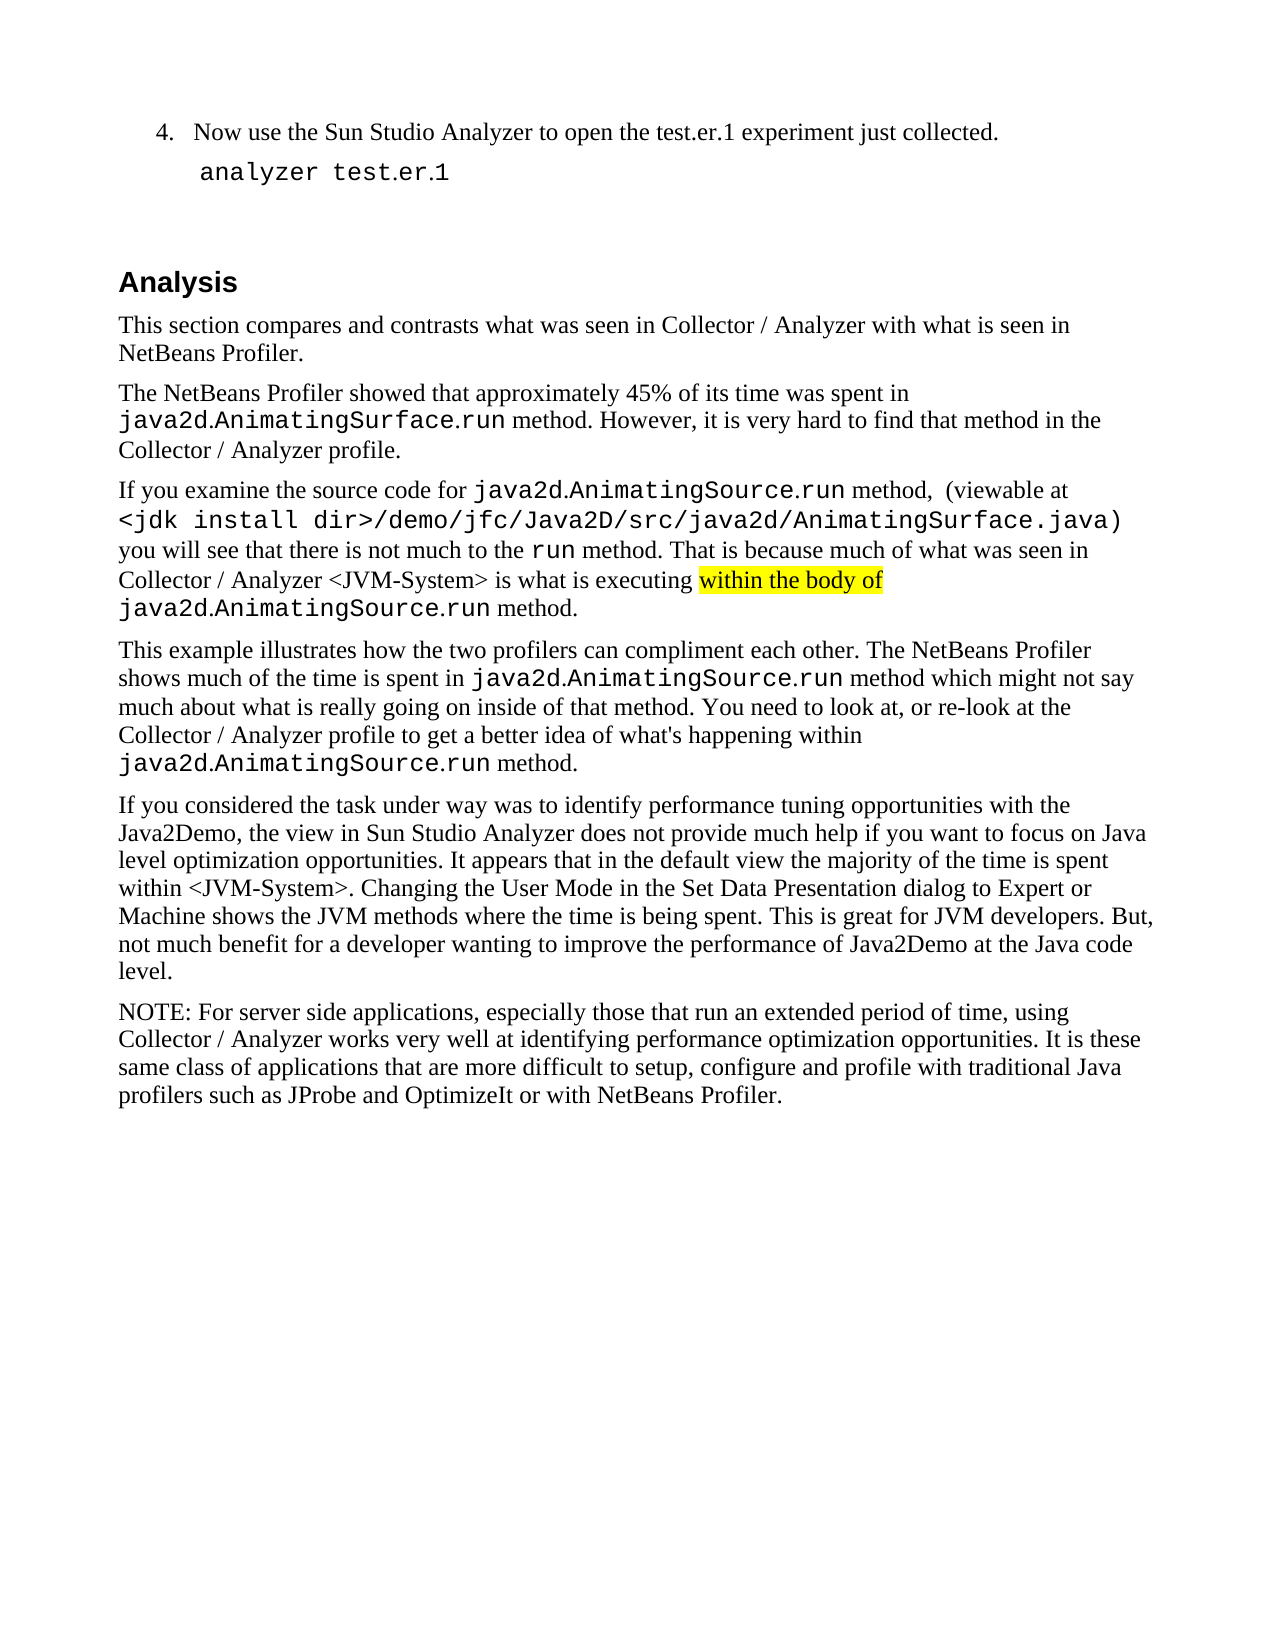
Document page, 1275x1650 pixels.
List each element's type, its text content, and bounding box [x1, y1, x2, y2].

text This section compares and contrasts what was seen in Collector / Analyzer with what is seen in NetBeans Profiler. [118, 311, 1157, 366]
subtitle Analysis [118, 266, 1157, 298]
text If you considered the task under way was to identify performance tuning opportunities with the Java2Demo, the view in Sun Studio Analyzer does not provide much help if you want to focus on Java level optimization opportunities. It appears that in the default view the majority of the time is spent within <JVM-System>. Changing the User Mode in the Set Data Presentation dialog to Expert or Machine shows the JVM methods where the time is being spent. This is great for JVM developers. But, not much benefit for a developer wanting to improve the performance of Java2Demo at the Java code level. [118, 791, 1157, 985]
text This example illustrates how the two profilers can compliment each other. The NetBeans Profiler shows much of the time is spent in java2d.AnimatingSource.run method which might not say much about what is really going on inside of that method. You need to look at, or re-look at the Collector / Analyzer profile to get a better idea of what's happening within java2d.AnimatingSource.run method. [118, 636, 1157, 779]
list analyzer test.er.1 [156, 158, 1157, 188]
text If you examine the source code for java2d.AnimatingSource.run method, (viewable at <jdk install dir>/demo/jfc/Java2D/src/java2d/AnimatingSurface.java) you will see that there is not much to the run method. That is because much of what was seen in Collector / Analyzer <JVM-System> is what is executing within the body of java2d.AnimatingSource.run method. [118, 477, 1157, 623]
text NOTE: For server side applications, especially those that run an extended period of time, using Collector / Analyzer works very well at identifying performance optimization opportunities. It is these same class of applications that are more difficult to setup, configure and profile with traditional Java profilers such as JProbe and OptimizeIt or with NetBeans Profiler. [118, 998, 1157, 1108]
text The NetBeans Profiler showed that approximately 45% of its time was spent in java2d.AnimatingSurface.run method. However, it is very hard to find that method in the Collector / Analyzer profile. [118, 379, 1157, 464]
list Now use the Sun Studio Analyzer to open the test.er.1 experiment just collected. [156, 118, 1157, 146]
